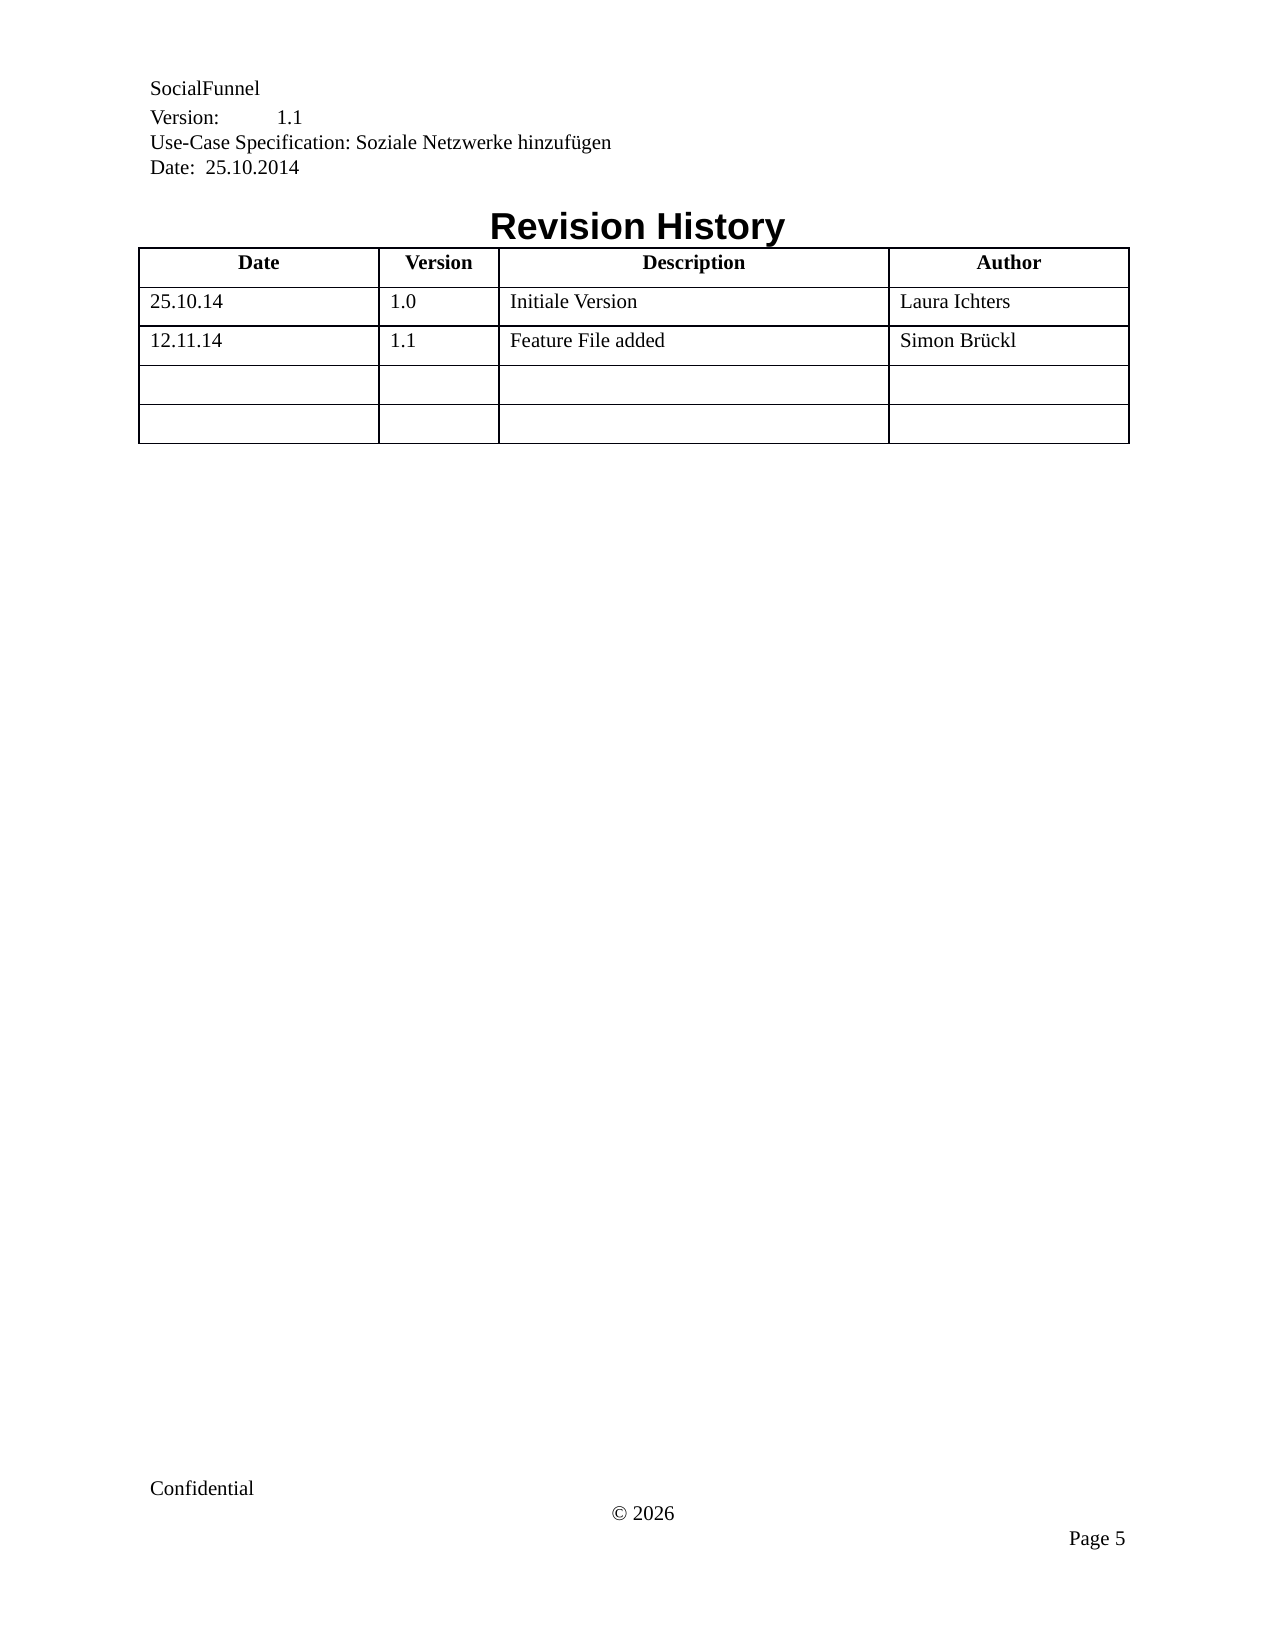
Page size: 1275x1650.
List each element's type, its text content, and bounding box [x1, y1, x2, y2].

table_cell [380, 405, 498, 443]
text Revision History [150, 204, 1125, 247]
table_header Date [140, 249, 378, 286]
table_cell 12.11.14 [140, 327, 378, 364]
table_cell [500, 366, 888, 403]
table_cell [380, 366, 498, 403]
table_cell [140, 405, 378, 443]
table_cell 1.1 [380, 327, 498, 364]
table_header Author [890, 249, 1128, 286]
table_cell 1.0 [380, 288, 498, 325]
table_header Description [500, 249, 888, 286]
table_cell [500, 405, 888, 443]
table_cell Simon Brückl [890, 327, 1128, 364]
table_cell Laura Ichters [890, 288, 1128, 325]
table_cell 25.10.14 [140, 288, 378, 325]
table_cell [890, 405, 1128, 443]
table_cell Initiale Version [500, 288, 888, 325]
table_cell Feature File added [500, 327, 888, 364]
table_cell [140, 366, 378, 403]
table_cell [890, 366, 1128, 403]
table_header Version [380, 249, 498, 286]
